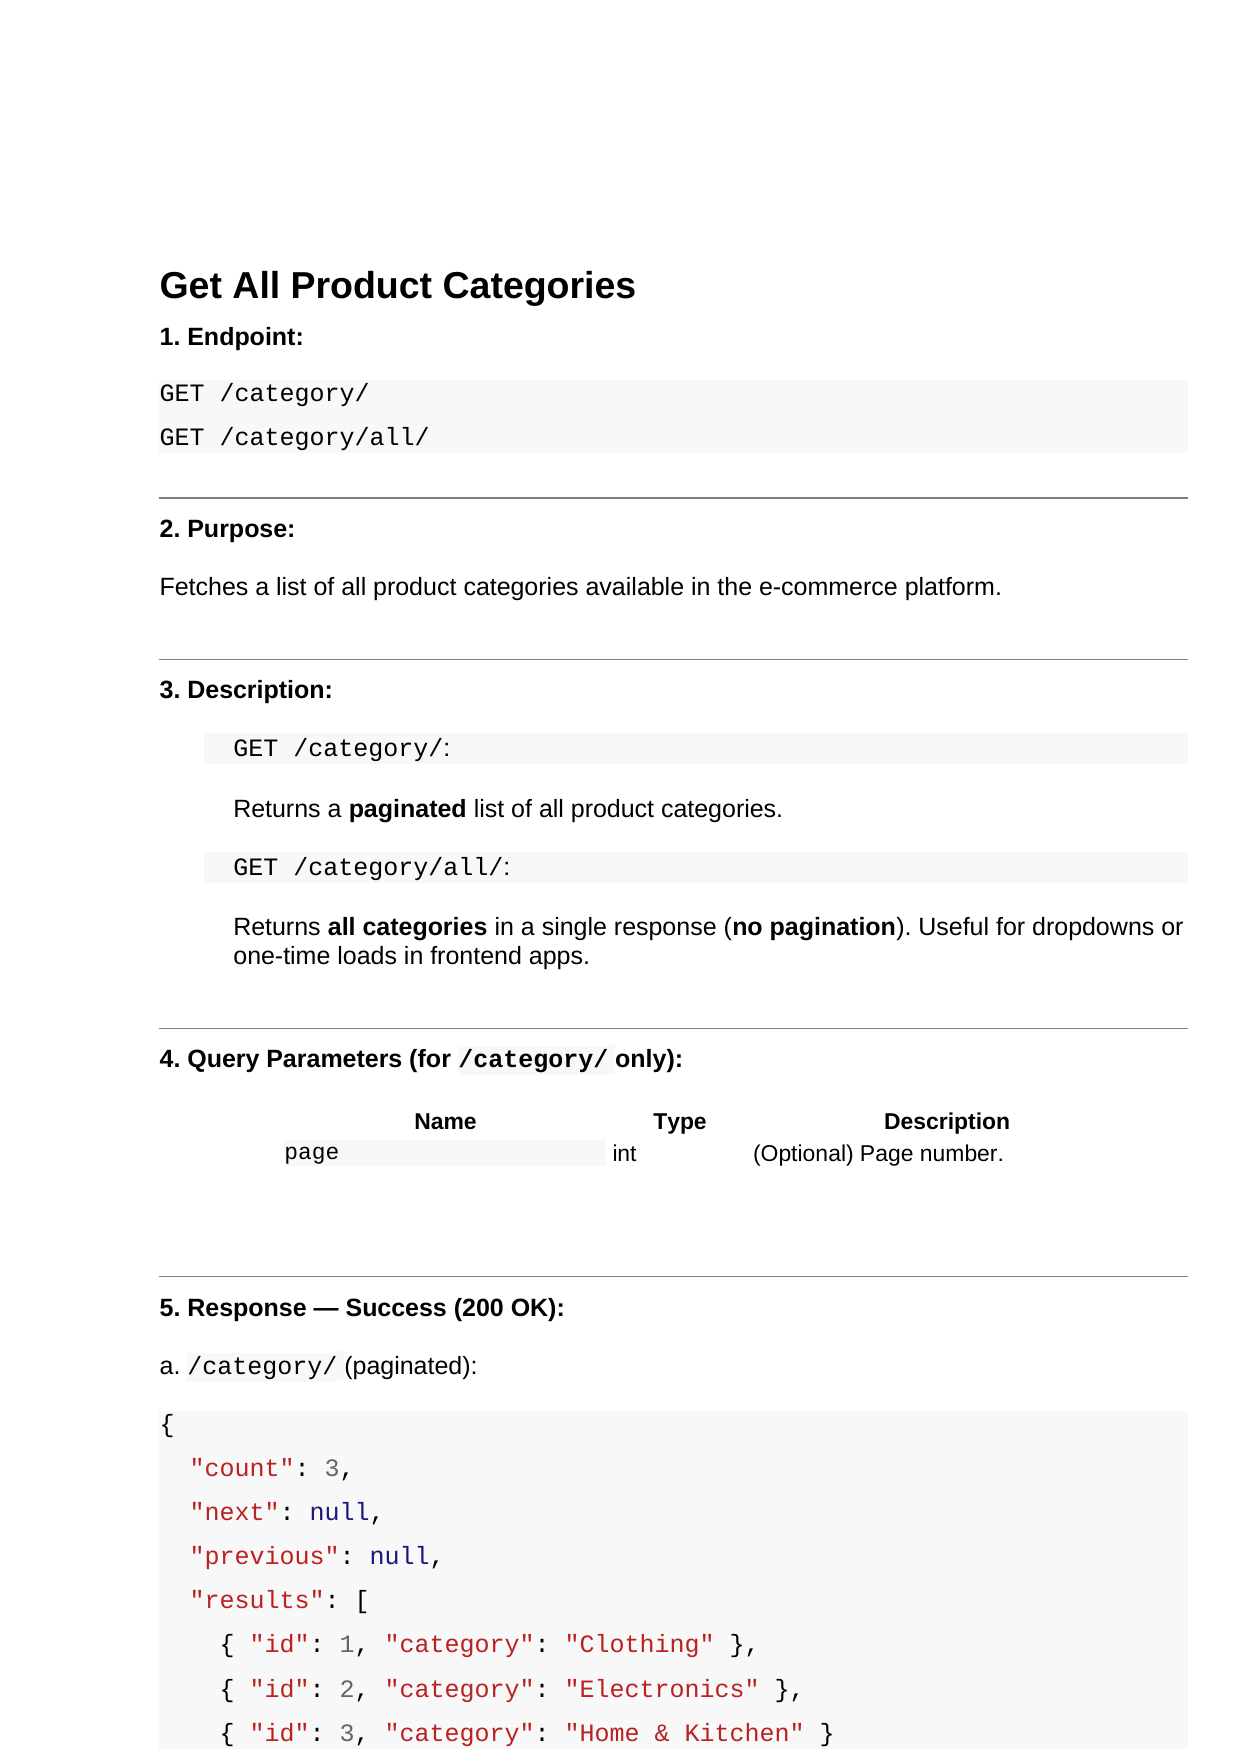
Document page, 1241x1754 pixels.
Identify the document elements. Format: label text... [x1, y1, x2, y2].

list GET /category/all/: [204, 852, 1188, 883]
text "results": [ [159, 1588, 1188, 1616]
text { "id": 2, "category": "Electronics" }, [159, 1676, 1188, 1704]
table_cell page [281, 1137, 609, 1169]
text "next": null, [159, 1499, 1188, 1528]
text { [159, 1411, 1188, 1439]
text "count": 3, [159, 1455, 1188, 1484]
subtitle 1. Endpoint: [159, 322, 1188, 351]
subtitle Get All Product Categories [159, 263, 1188, 306]
table_header Description [750, 1105, 1144, 1137]
table_cell (Optional) Page number. [750, 1137, 1144, 1169]
text GET /category/ [159, 380, 1188, 409]
list Returns all categories in a single response (no pagination). Useful for dropdowns or one-time loads in frontend apps. [204, 912, 1188, 970]
list GET /category/: [204, 733, 1188, 764]
text Fetches a list of all product categories available in the e-commerce platform. [159, 572, 1188, 601]
table_cell int [609, 1137, 750, 1169]
table_header Name [281, 1105, 609, 1137]
subtitle 5. Response — Success (200 OK): [159, 1292, 1188, 1321]
subtitle 4. Query Parameters (for /category/ only): [159, 1044, 1188, 1075]
table_header Type [609, 1105, 750, 1137]
subtitle 3. Description: [159, 675, 1188, 704]
text "previous": null, [159, 1544, 1188, 1572]
list Returns a paginated list of all product categories. [204, 794, 1188, 822]
text { "id": 1, "category": "Clothing" }, [159, 1632, 1188, 1660]
text { "id": 3, "category": "Home & Kitchen" } [159, 1720, 1188, 1749]
text GET /category/all/ [159, 424, 1188, 453]
subtitle 2. Purpose: [159, 514, 1188, 542]
subtitle a. /category/ (paginated): [159, 1351, 1188, 1382]
